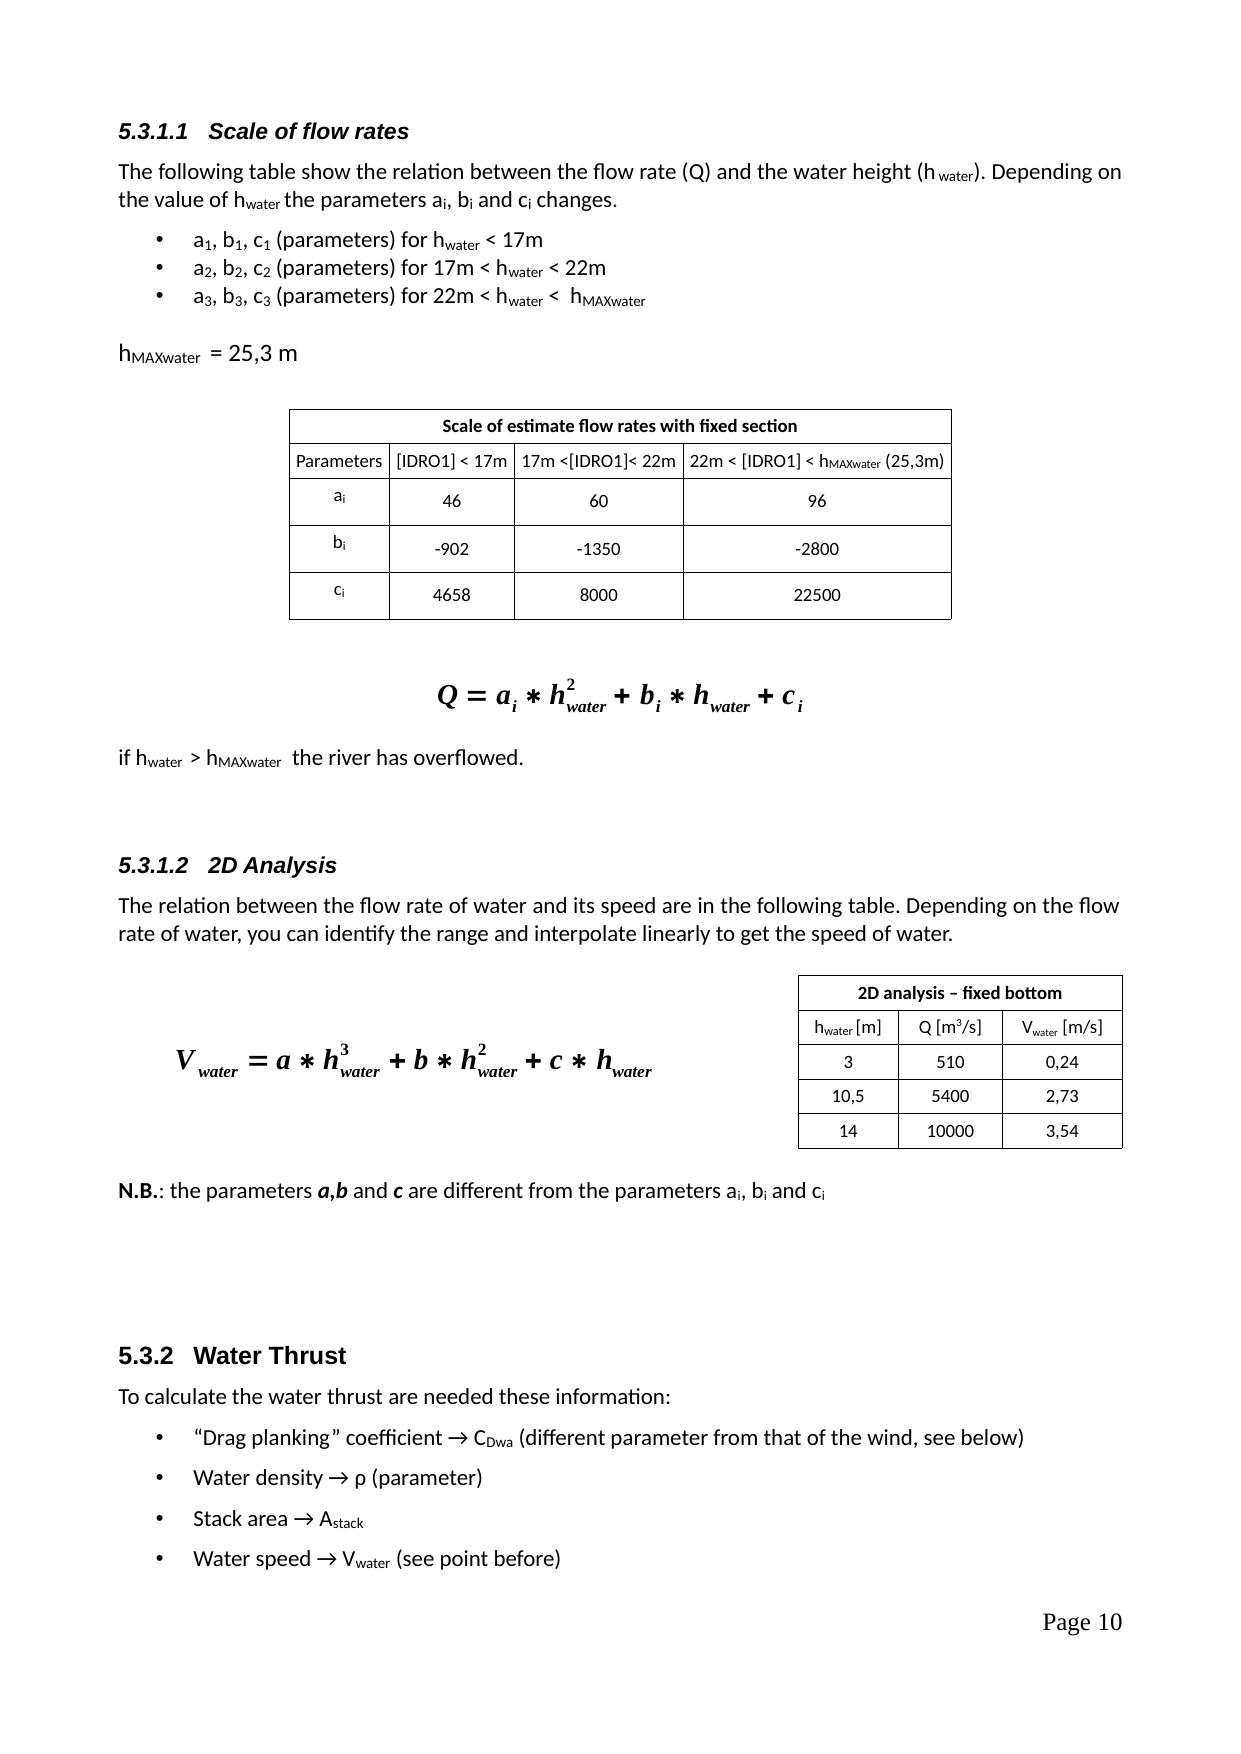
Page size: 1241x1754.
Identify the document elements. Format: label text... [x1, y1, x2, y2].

table_header Scale of estimate flow rates with fixed section [290, 410, 951, 443]
table_cell 4658 [390, 573, 514, 618]
table_cell 96 [684, 479, 951, 524]
text hMAXwater = 25,3 m [118, 338, 1122, 368]
table_cell Parameters [290, 444, 389, 478]
table_cell 22500 [684, 573, 951, 618]
list Water speed → Vwater (see point before) [156, 1544, 1122, 1572]
table_cell 2,73 [1003, 1080, 1122, 1113]
table_cell 10000 [899, 1114, 1002, 1148]
list a3, b3, c3 (parameters) for 22m < hwater < hMAXwater [156, 282, 1122, 309]
subtitle Water Thrust [118, 1341, 1122, 1370]
table_cell [IDRO1] < 17m [390, 444, 514, 478]
table_cell -1350 [515, 526, 683, 572]
list “Drag planking” coefficient → CDwa (different parameter from that of the wind, see below) [156, 1423, 1122, 1451]
table_cell 5400 [899, 1080, 1002, 1113]
text The relation between the flow rate of water and its speed are in the following table. Depending on the flow rate of water, you can identify the range and interpolate linearly to get the speed of water. [118, 891, 1122, 947]
table_cell 3 [799, 1045, 898, 1079]
list Stack area → Astack [156, 1504, 1122, 1532]
table_cell hwater [m] [799, 1011, 898, 1044]
table_cell 17m <[IDRO1]< 22m [515, 444, 683, 478]
table_cell 510 [899, 1045, 1002, 1079]
table_cell 3,54 [1003, 1114, 1122, 1148]
list a1, b1, c1 (parameters) for hwater < 17m [156, 226, 1122, 253]
list Water density → ρ (parameter) [156, 1463, 1122, 1491]
text The following table show the relation between the flow rate (Q) and the water height (hwater). Depending on the value of hwater the parameters ai, bi and ci changes. [118, 157, 1122, 213]
table_cell 14 [799, 1114, 898, 1148]
table_cell 10,5 [799, 1080, 898, 1113]
subtitle Scale of flow rates [118, 118, 1122, 144]
text if hwater > hMAXwater the river has overflowed. [118, 743, 1122, 771]
table_cell 8000 [515, 573, 683, 618]
table_cell Vwater [m/s] [1003, 1011, 1122, 1044]
table_cell -2800 [684, 526, 951, 572]
table_cell Q [m3/s] [899, 1011, 1002, 1044]
text To calculate the water thrust are needed these information: [118, 1382, 1122, 1410]
table_cell ai [290, 479, 389, 524]
list a2, b2, c2 (parameters) for 17m < hwater < 22m [156, 253, 1122, 282]
table_cell 46 [390, 479, 514, 524]
table_cell bi [290, 526, 389, 572]
table_cell ci [290, 573, 389, 618]
text N.B.: the parameters a,b and c are different from the parameters ai, bi and ci [118, 1176, 1122, 1204]
table_header 2D analysis – fixed bottom [799, 976, 1122, 1010]
table_cell -902 [390, 526, 514, 572]
table_cell 0,24 [1003, 1045, 1122, 1079]
table_cell 60 [515, 479, 683, 524]
subtitle 2D Analysis [118, 852, 1122, 879]
table_cell 22m < [IDRO1] < hMAXwater (25,3m) [684, 444, 951, 478]
